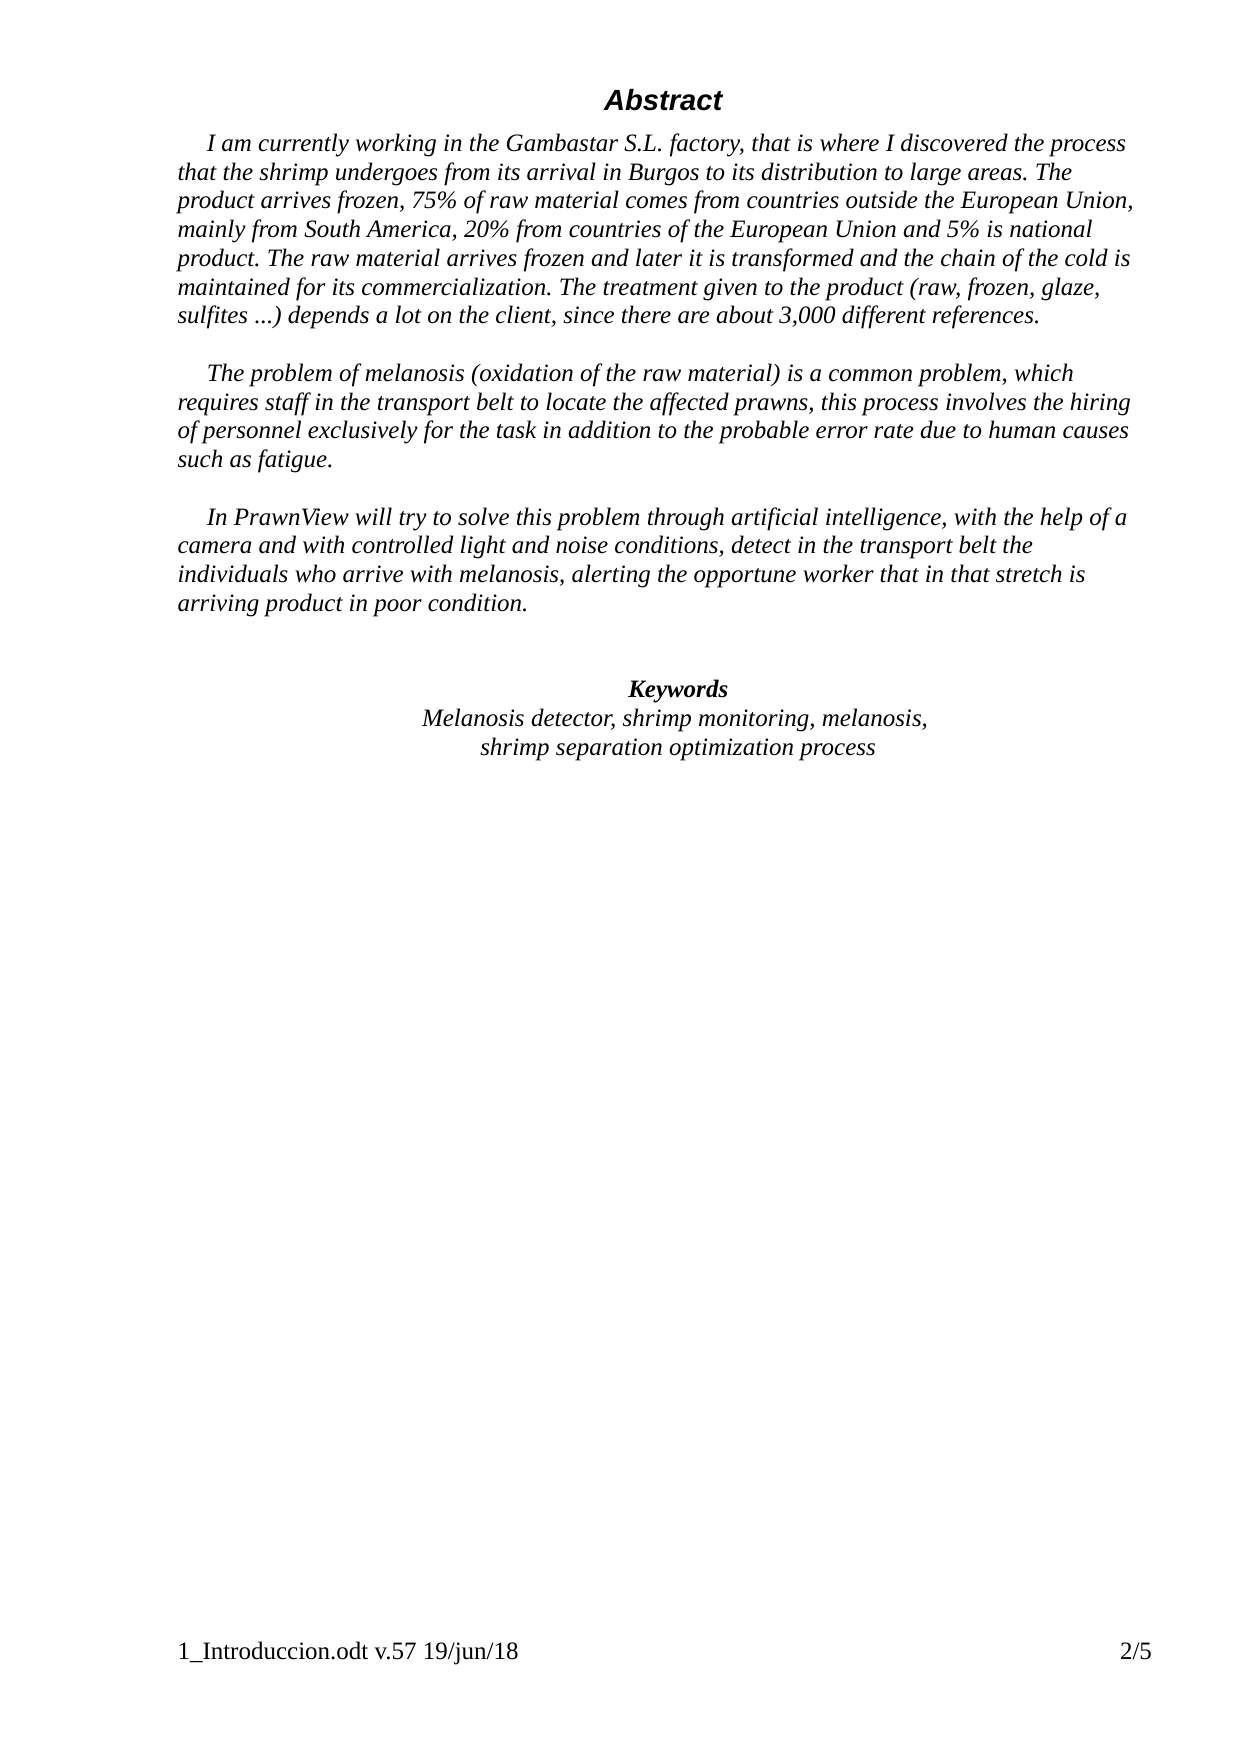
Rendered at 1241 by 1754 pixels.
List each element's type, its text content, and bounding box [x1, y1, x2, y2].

text Abstract [177, 83, 1152, 116]
text Keywords [177, 674, 1152, 703]
text In PrawnView will try to solve this problem through artificial intelligence, with the help of a camera and with controlled light and noise conditions, detect in the transport belt the individuals who arrive with melanosis, alerting the opportune worker that in that stretch is arriving product in poor condition. [177, 502, 1152, 617]
text Melanosis detector, shrimp monitoring, melanosis, [177, 703, 1152, 732]
text shrimp separation optimization process [177, 732, 1152, 761]
text I am currently working in the Gambastar S.L. factory, that is where I discovered the process that the shrimp undergoes from its arrival in Burgos to its distribution to large areas. The product arrives frozen, 75% of raw material comes from countries outside the European Union, mainly from South America, 20% from countries of the European Union and 5% is national product. The raw material arrives frozen and later it is transformed and the chain of the cold is maintained for its commercialization. The treatment given to the product (raw, frozen, glaze, sulfites ...) depends a lot on the client, since there are about 3,000 different references. [177, 128, 1152, 329]
text The problem of melanosis (oxidation of the raw material) is a common problem, which requires staff in the transport belt to locate the affected prawns, this process involves the hiring of personnel exclusively for the task in addition to the probable error rate due to human causes such as fatigue. [177, 358, 1152, 473]
